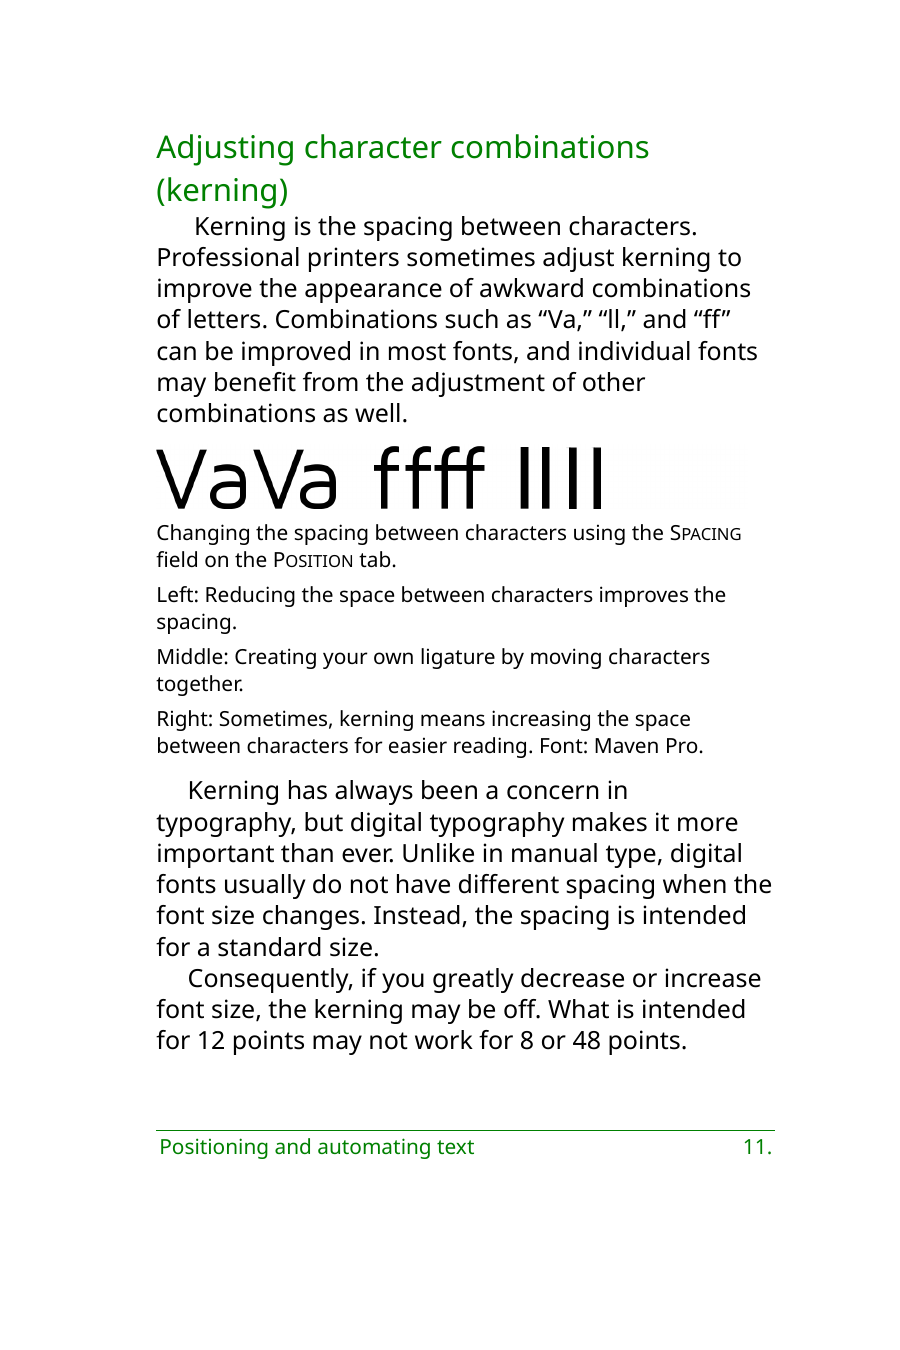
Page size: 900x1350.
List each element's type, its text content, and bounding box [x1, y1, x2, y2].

text Consequently, if you greatly decrease or increase font size, the kerning may be off. What is intended for 12 points may not work for 8 or 48 points. [156, 962, 775, 1056]
subtitle Adjusting character combinations (kerning) [156, 125, 775, 210]
picture [156, 444, 749, 509]
text Kerning is the spacing between characters. Professional printers sometimes adjust kerning to improve the appearance of awkward combinations of letters. Combinations such as “Va,” “ll,” and “ff” can be improved in most fonts, and individual fonts may benefit from the adjustment of other combinations as well. [156, 210, 775, 429]
table_cell Changing the spacing between characters using the Spacing field on the Position tab. Left: Reducing the space between characters improves the spacing. Middle: Creating your own ligature by moving characters together. Right: Sometimes, kerning means increasing the space between characters for easier reading. Font: Maven Pro. [156, 511, 775, 759]
text Kerning has always been a concern in typography, but digital typography makes it more important than ever. Unlike in manual type, digital fonts usually do not have different spacing when the font size changes. Instead, the spacing is intended for a standard size. [156, 775, 775, 962]
table_header [156, 445, 775, 511]
